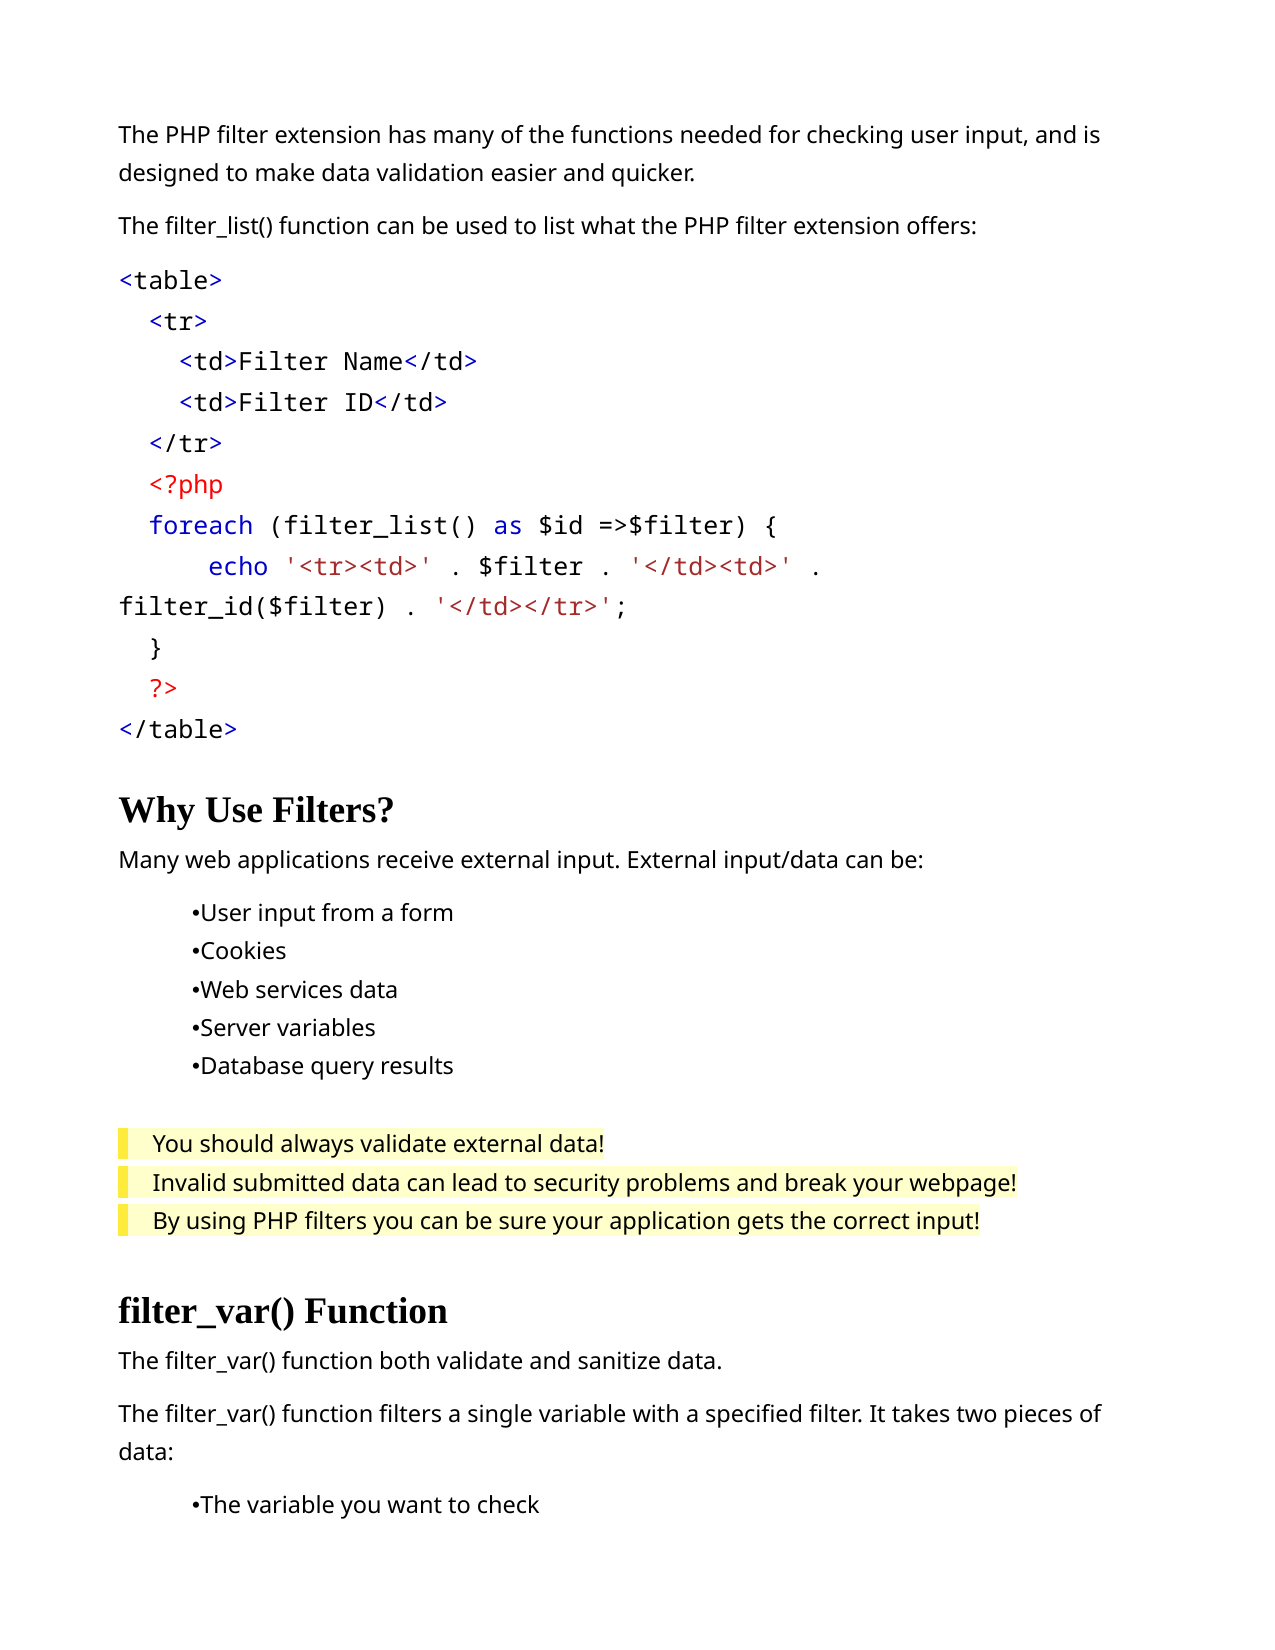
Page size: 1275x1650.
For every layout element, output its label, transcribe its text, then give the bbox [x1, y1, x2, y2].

list The variable you want to check [118, 1488, 1157, 1520]
list Server variables [118, 1011, 1157, 1043]
subtitle filter_var() Function [118, 1288, 1157, 1331]
subtitle Why Use Filters? [118, 788, 1157, 831]
text The PHP filter extension has many of the functions needed for checking user input, and is designed to make data validation easier and quicker. [118, 118, 1157, 188]
text Many web applications receive external input. External input/data can be: [118, 843, 1157, 875]
list User input from a form [118, 896, 1157, 928]
text <table> <tr> <td>Filter Name</td> <td>Filter ID</td> </tr> <?php foreach (filter_list() as $id =>$filter) { echo '<tr><td>' . $filter . '</td><td>' . filter_id($filter) . '</td></tr>'; } ?> </table> [118, 262, 1157, 746]
list Web services data [118, 973, 1157, 1005]
text The filter_var() function both validate and sanitize data. [118, 1344, 1157, 1376]
list Cookies [118, 934, 1157, 967]
text The filter_var() function filters a single variable with a specified filter. It takes two pieces of data: [118, 1397, 1157, 1467]
text You should always validate external data! Invalid submitted data can lead to security problems and break your webpage! By using PHP filters you can be sure your application gets the correct input! [118, 1127, 1157, 1236]
list Database query results [118, 1049, 1157, 1082]
text The filter_list() function can be used to list what the PHP filter extension offers: [118, 209, 1157, 241]
